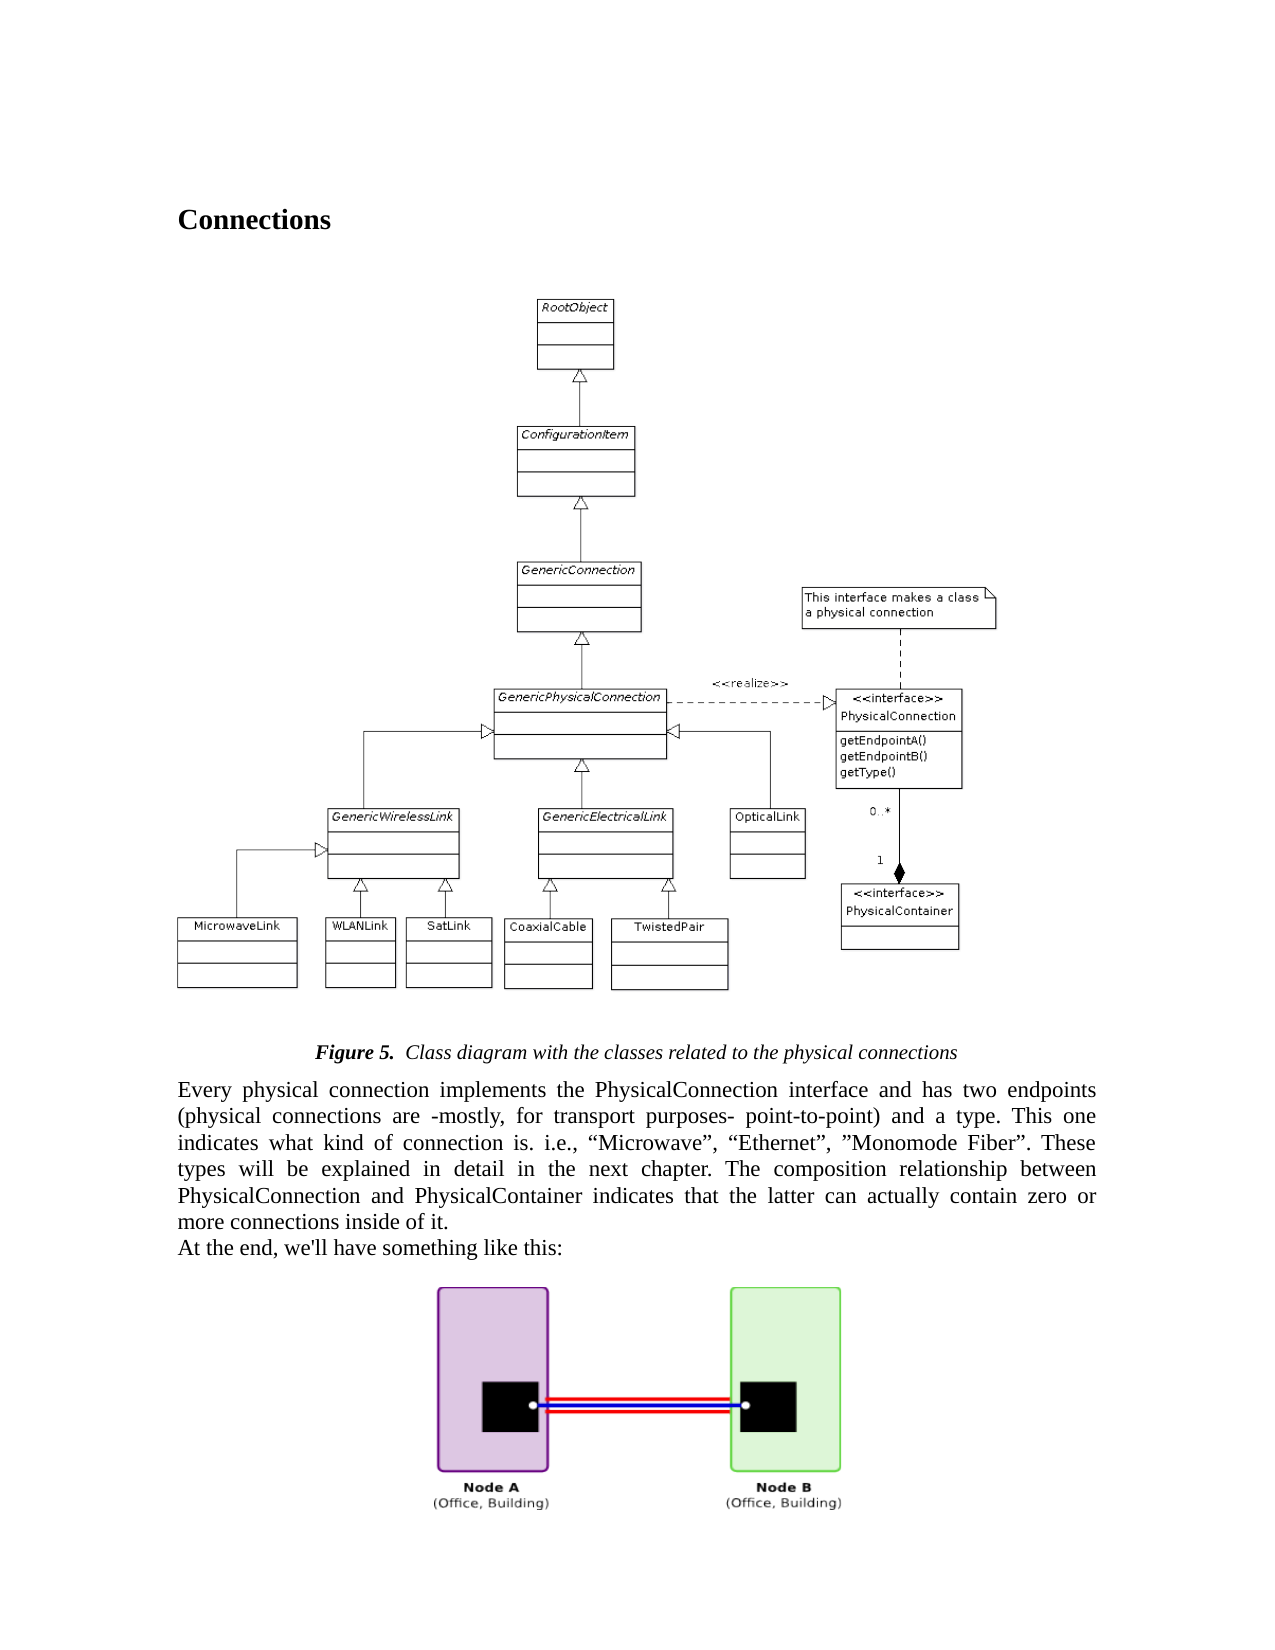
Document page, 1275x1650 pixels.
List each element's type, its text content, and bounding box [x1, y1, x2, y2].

text Figure 5. Class diagram with the classes related to the physical connections [177, 1040, 1098, 1064]
text Every physical connection implements the PhysicalConnection interface and has two endpoints (physical connections are -mostly, for transport purposes- point-to-point) and a type. This one indicates what kind of connection is. i.e., “Microwave”, “Ethernet”, ”Monomode Fiber”. These types will be explained in detail in the next chapter. The composition relationship between PhysicalConnection and PhysicalContainer indicates that the latter can actually contain zero or more connections inside of it. [177, 1076, 1098, 1234]
picture [177, 248, 1098, 1040]
text At the end, we'll have something like this: [177, 1234, 1098, 1261]
subtitle Connections [177, 202, 1098, 236]
picture [434, 1287, 842, 1510]
